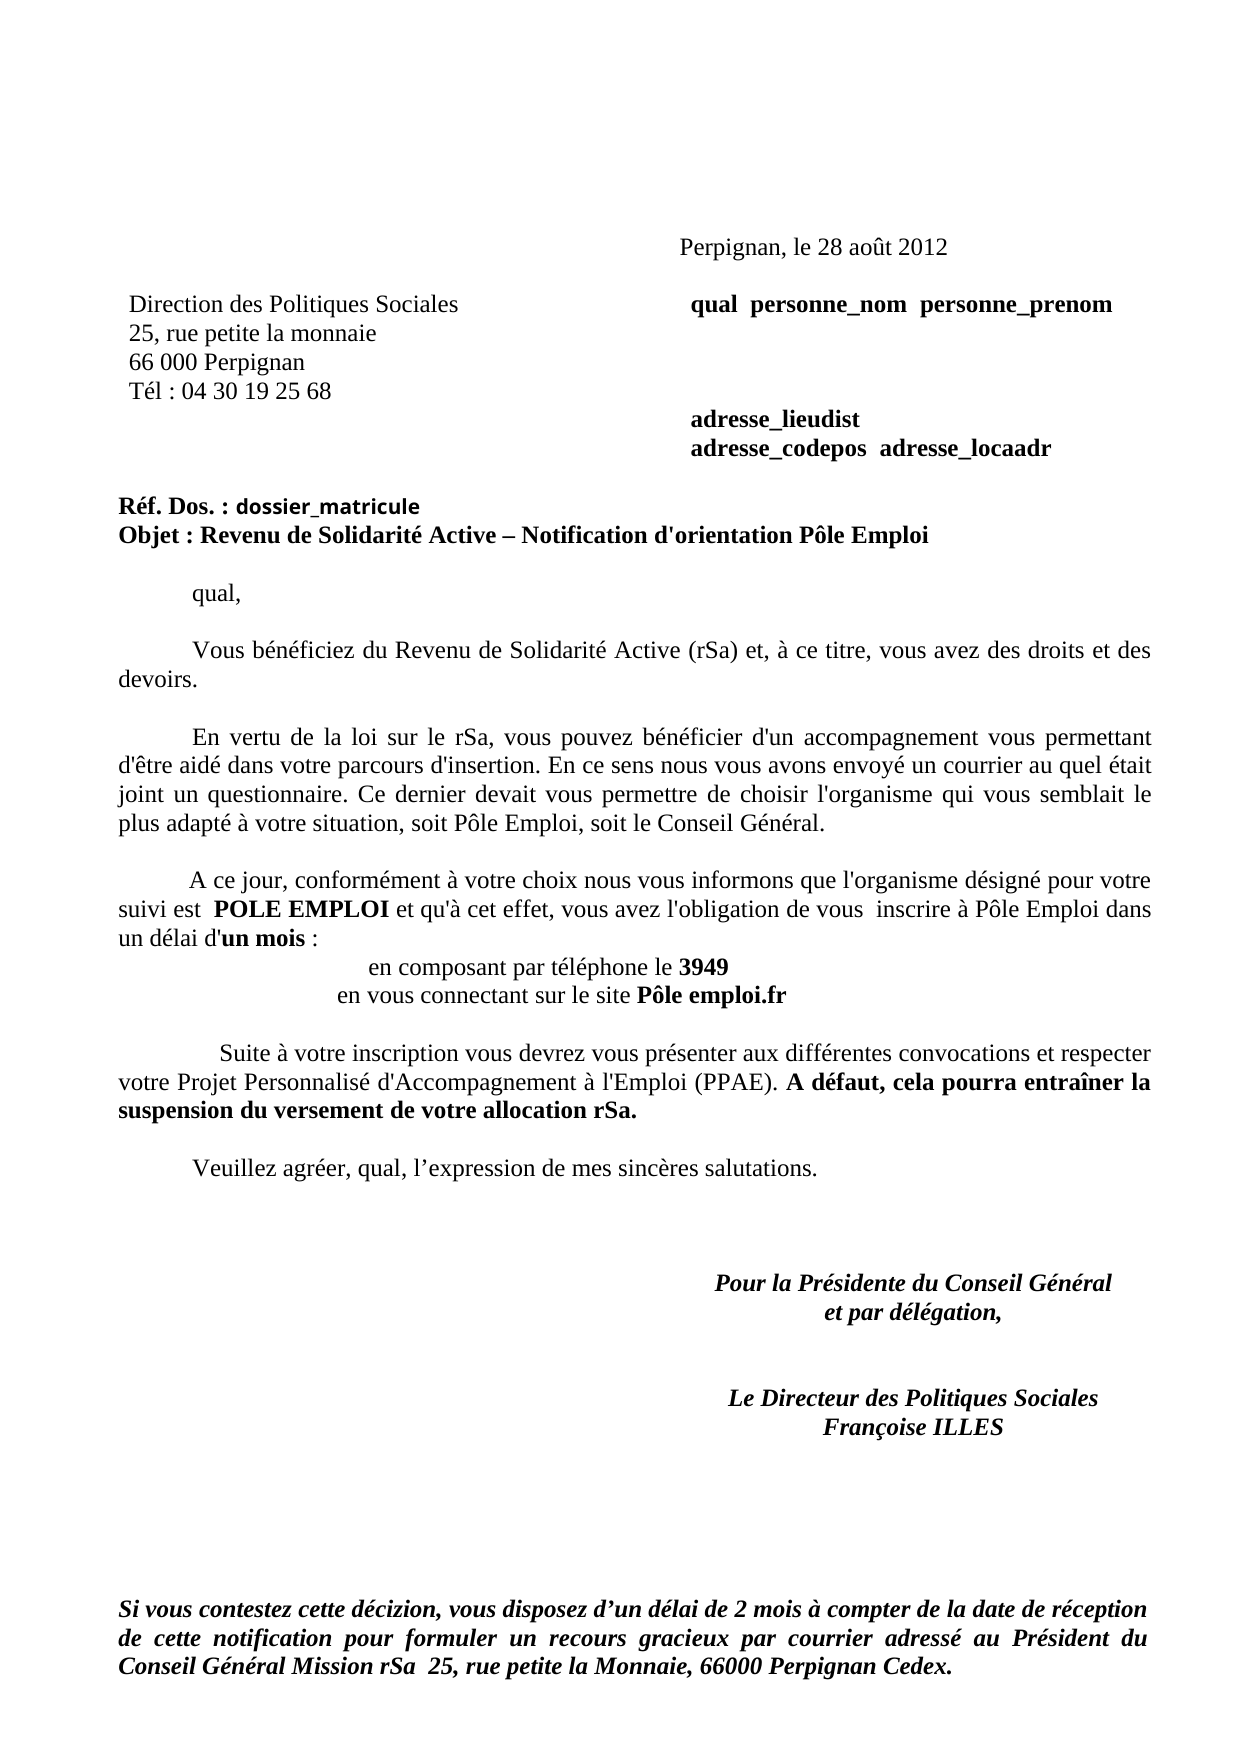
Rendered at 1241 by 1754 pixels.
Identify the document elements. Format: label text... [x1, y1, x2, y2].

text En vertu de la loi sur le rSa, vous pouvez bénéficier d'un accompagnement vous permettant d'être aidé dans votre parcours d'insertion. En ce sens nous vous avons envoyé un courrier au quel était joint un questionnaire. Ce dernier devait vous permettre de choisir l'organisme qui vous semblait le plus adapté à votre situation, soit Pôle Emploi, soit le Conseil Général. [118, 722, 1152, 837]
text qual, [118, 578, 1152, 607]
text Perpignan, le 28 août 2012 [118, 232, 1152, 261]
table_header Direction des Politiques Sociales 25, rue petite la monnaie 66 000 Perpignan Tél : 04 30 19 25 68 [74, 261, 679, 462]
text Vous bénéficiez du Revenu de Solidarité Active (rSa) et, à ce titre, vous avez des droits et des devoirs. [118, 635, 1152, 693]
table_header qual personne_nom personne_prenom adresse_lieudist adresse_codepos adresse_locaadr [679, 261, 1152, 462]
text Le Directeur des Politiques Sociales [677, 1383, 1152, 1412]
text Pour la Présidente du Conseil Général [677, 1268, 1152, 1297]
text en composant par téléphone le 3949 [118, 952, 1152, 980]
text Réf. Dos. : dossier_matricule [118, 491, 1152, 520]
text A ce jour, conformément à votre choix nous vous informons que l'organisme désigné pour votre suivi est POLE EMPLOI et qu'à cet effet, vous avez l'obligation de vous inscrire à Pôle Emploi dans un délai d'un mois : [118, 865, 1152, 952]
text Objet : Revenu de Solidarité Active – Notification d'orientation Pôle Emploi [118, 520, 1152, 549]
text Françoise ILLES [677, 1412, 1152, 1440]
text Veuillez agréer, qual, l’expression de mes sincères salutations. [118, 1153, 1152, 1182]
text et par délégation, [677, 1297, 1152, 1325]
text en vous connectant sur le site Pôle emploi.fr [118, 980, 1152, 1009]
text Suite à votre inscription vous devrez vous présenter aux différentes convocations et respecter votre Projet Personnalisé d'Accompagnement à l'Emploi (PPAE). A défaut, cela pourra entraîner la suspension du versement de votre allocation rSa. [118, 1038, 1152, 1124]
